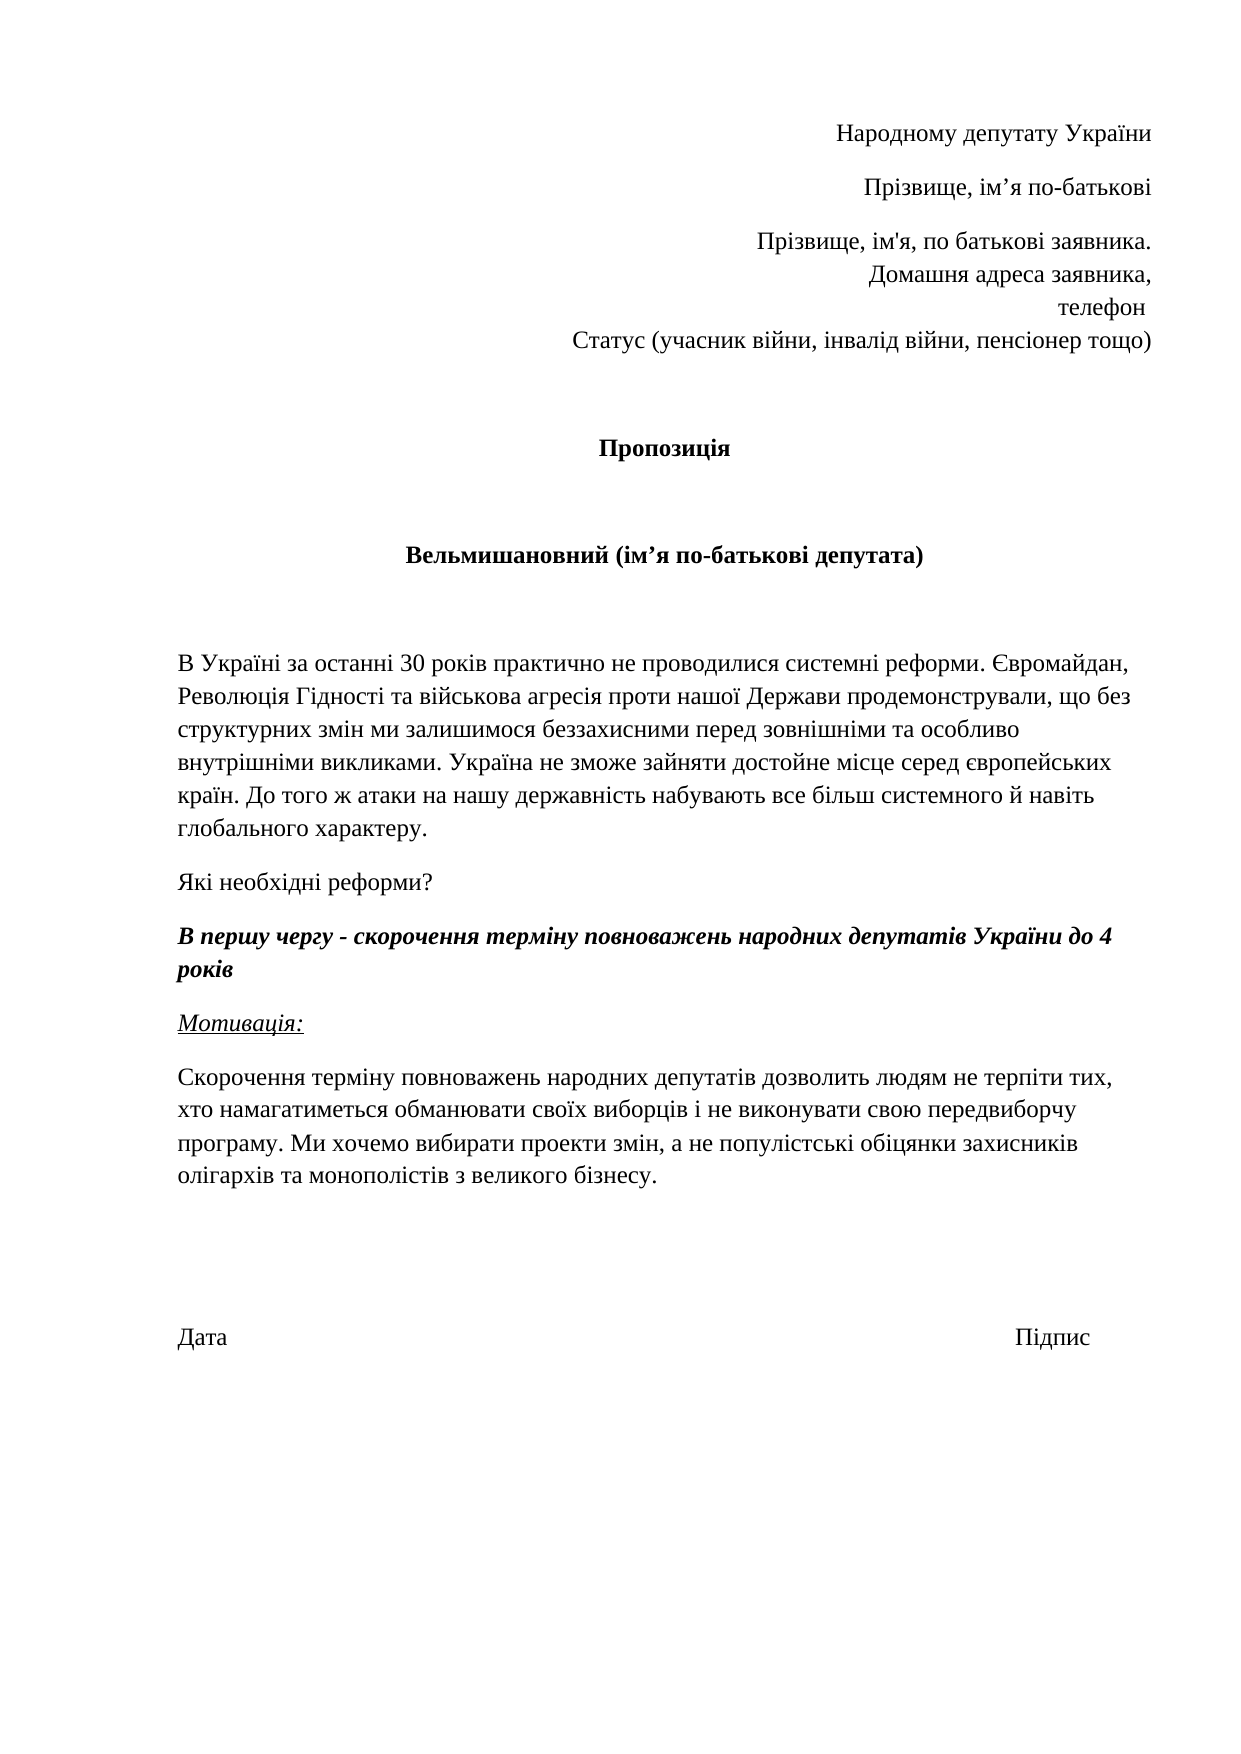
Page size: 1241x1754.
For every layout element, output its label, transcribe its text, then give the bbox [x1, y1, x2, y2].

text Дата Підпис [177, 1322, 1152, 1351]
text Пропозиція [177, 433, 1152, 461]
text Прізвище, ім'я, по батькові заявника. Домашня адреса заявника, телефон Статус (учасник війни, інвалід війни, пенсіонер тощо) [177, 226, 1152, 354]
text Мотивація: [177, 1008, 1152, 1036]
text Вельмишановний (ім’я по-батькові депутата) [177, 540, 1152, 569]
text Народному депутату України [177, 118, 1152, 147]
text Прізвище, ім’я по-батькові [177, 172, 1152, 201]
text Які необхідні реформи? [177, 867, 1152, 896]
text Скорочення терміну повноважень народних депутатів дозволить людям не терпіти тих, хто намагатиметься обманювати своїх виборців і не виконувати свою передвиборчу програму. Ми хочемо вибирати проекти змін, а не популістські обіцянки захисників олігархів та монополістів з великого бізнесу. [177, 1062, 1152, 1189]
text В першу чергу - скорочення терміну повноважень народних депутатів України до 4 років [177, 921, 1152, 983]
text В Україні за останні 30 років практично не проводилися системні реформи. Євромайдан, Революція Гідності та військова агресія проти нашої Держави продемонстрували, що без структурних змін ми залишимося беззахисними перед зовнішніми та особливо внутрішніми викликами. Україна не зможе зайняти достойне місце серед європейських країн. До того ж атаки на нашу державність набувають все більш системного й навіть глобального характеру. [177, 648, 1152, 842]
